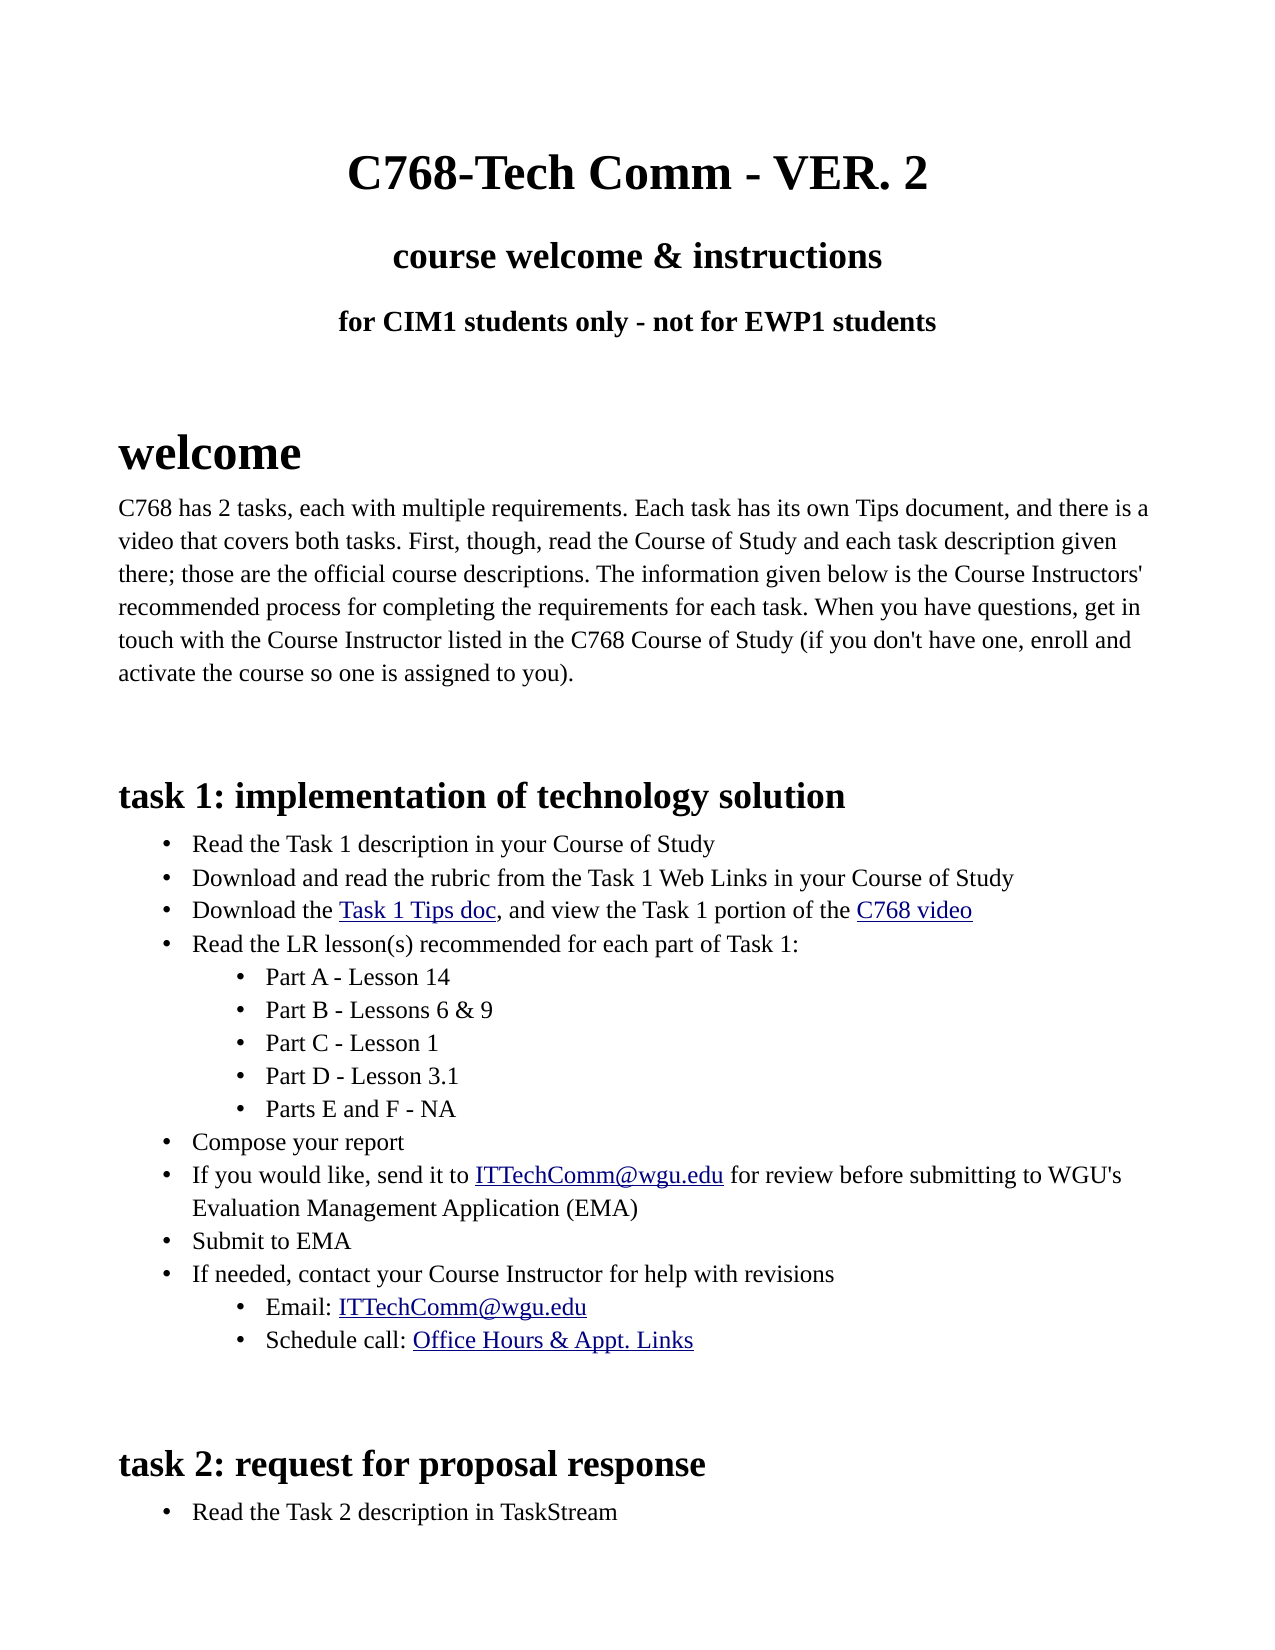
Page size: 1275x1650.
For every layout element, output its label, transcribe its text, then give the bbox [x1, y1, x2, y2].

list Parts E and F - NA [236, 1094, 1157, 1122]
list Schedule call: Office Hours & Appt. Links [236, 1325, 1157, 1354]
list Read the LR lesson(s) recommended for each part of Task 1: [162, 929, 1157, 957]
subtitle for CIM1 students only - not for EWP1 students [118, 304, 1157, 338]
list Part C - Lesson 1 [236, 1028, 1157, 1056]
list Compose your report [162, 1127, 1157, 1156]
list Read the Task 1 description in your Course of Study [162, 829, 1157, 858]
list Part D - Lesson 3.1 [236, 1061, 1157, 1089]
list Part B - Lessons 6 & 9 [236, 995, 1157, 1023]
subtitle task 1: implementation of technology solution [118, 774, 1157, 817]
list Email: ITTechComm@wgu.edu [236, 1292, 1157, 1321]
subtitle task 2: request for proposal response [118, 1441, 1157, 1484]
list Submit to EMA [162, 1226, 1157, 1254]
list Part A - Lesson 14 [236, 962, 1157, 990]
list Download the Task 1 Tips doc, and view the Task 1 portion of the C768 video [162, 896, 1157, 924]
list If needed, contact your Course Instructor for help with revisions [162, 1259, 1157, 1288]
list If you would like, send it to ITTechComm@wgu.edu for review before submitting to WGU's Evaluation Management Application (EMA) [162, 1160, 1157, 1222]
text C768 has 2 tasks, each with multiple requirements. Each task has its own Tips document, and there is a video that covers both tasks. First, though, read the Course of Study and each task description given there; those are the official course descriptions. The information given below is the Course Instructors' recommended process for completing the requirements for each task. When you have questions, get in touch with the Course Instructor listed in the C768 Course of Study (if you don't have one, enroll and activate the course so one is assigned to you). [118, 493, 1157, 687]
list Read the Task 2 description in TaskStream [162, 1497, 1157, 1525]
list Download and read the rubric from the Task 1 Web Links in your Course of Study [162, 863, 1157, 891]
subtitle course welcome & instructions [118, 234, 1157, 277]
subtitle C768-Tech Comm - VER. 2 [118, 143, 1157, 201]
subtitle welcome [118, 423, 1157, 480]
